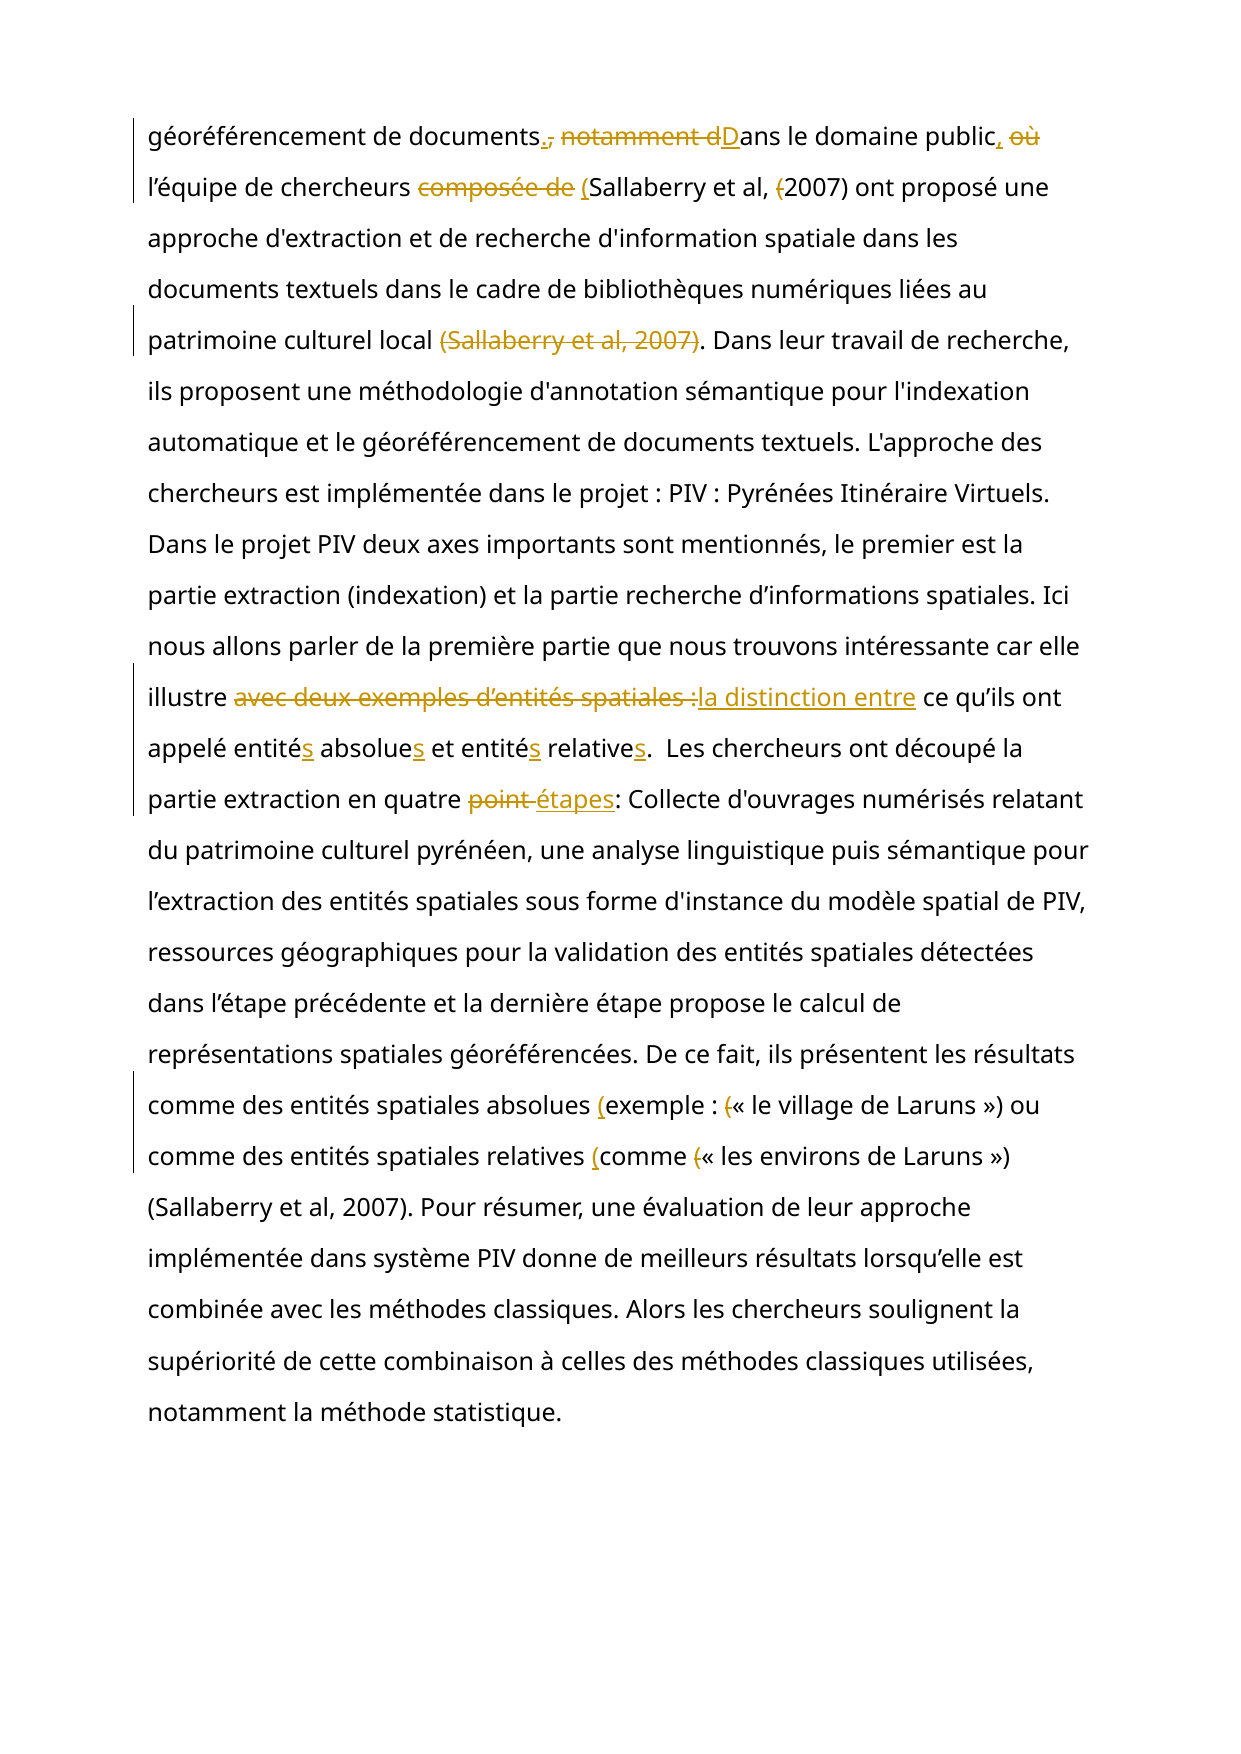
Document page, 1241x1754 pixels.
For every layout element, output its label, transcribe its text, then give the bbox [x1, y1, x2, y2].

text Plusieurs domaines sont concernés par l’extraction et le géoréférencement des données spatiales, les chercheurs de plusieurs disciplines essayent d'innover et de trouver des solutions pour le géoréférencement de documents. Dans le domaine public, l’équipe de chercheurs (Sallaberry et al, 2007) ont proposé une approche d'extraction et de recherche d'information spatiale dans les documents textuels dans le cadre de bibliothèques numériques liées au patrimoine culturel local . Dans leur travail de recherche, ils proposent une méthodologie d'annotation sémantique pour l'indexation automatique et le géoréférencement de documents textuels. L'approche des chercheurs est implémentée dans le projet : PIV : Pyrénées Itinéraire Virtuels. Dans le projet PIV deux axes importants sont mentionnés, le premier est la partie extraction (indexation) et la partie recherche d’informations spatiales. Ici nous allons parler de la première partie que nous trouvons intéressante car elle illustre la distinction entre ce qu’ils ont appelé entités absolues et entités relatives. Les chercheurs ont découpé la partie extraction en quatre étapes: Collecte d'ouvrages numérisés relatant du patrimoine culturel pyrénéen, une analyse linguistique puis sémantique pour l’extraction des entités spatiales sous forme d'instance du modèle spatial de PIV, ressources géographiques pour la validation des entités spatiales détectées dans l’étape précédente et la dernière étape propose le calcul de représentations spatiales géoréférencées. De ce fait, ils présentent les résultats comme des entités spatiales absolues (exemple : « le village de Laruns ») ou comme des entités spatiales relatives (comme « les environs de Laruns ») (Sallaberry et al, 2007). Pour résumer, une évaluation de leur approche implémentée dans système PIV donne de meilleurs résultats lorsqu’elle est combinée avec les méthodes classiques. Alors les chercheurs soulignent la supériorité de cette combinaison à celles des méthodes classiques utilisées, notamment la méthode statistique. [147, 118, 1092, 1428]
